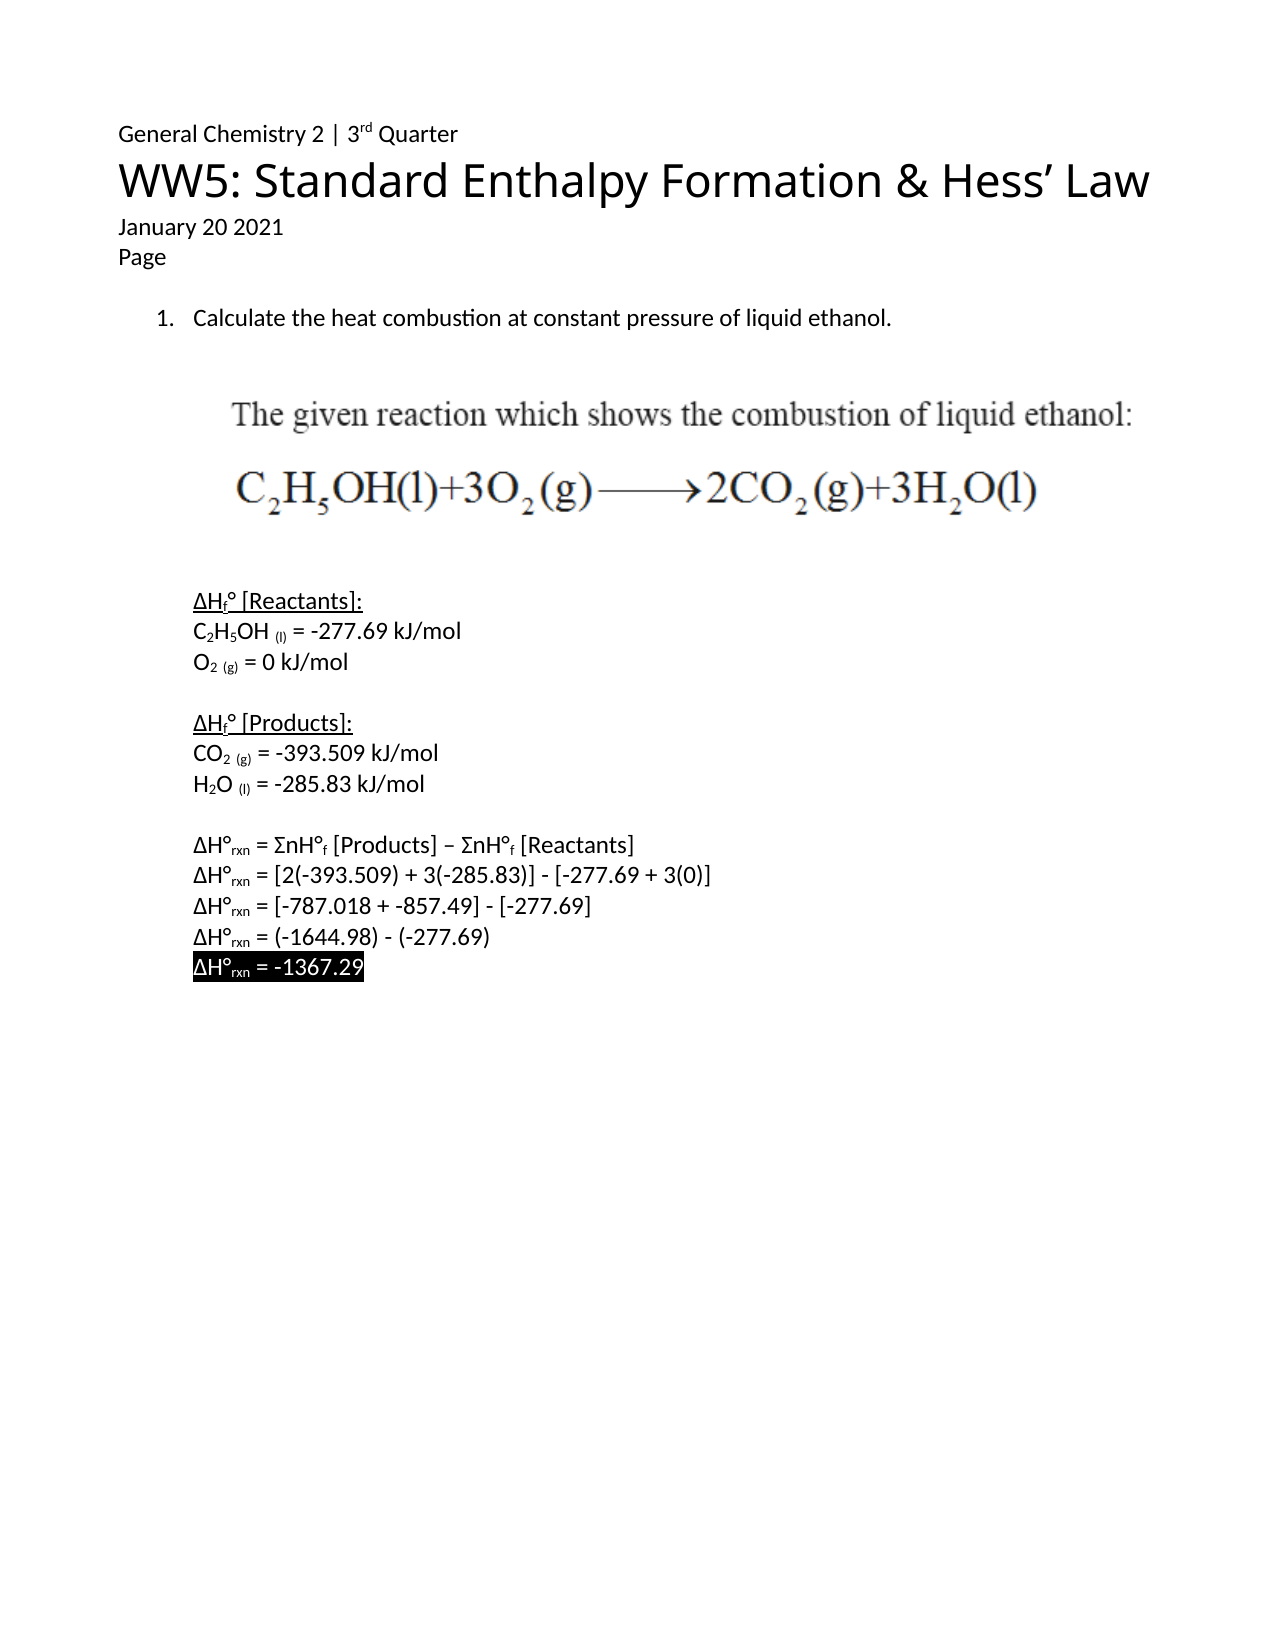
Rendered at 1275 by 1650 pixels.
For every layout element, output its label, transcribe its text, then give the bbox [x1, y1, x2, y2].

picture [193, 363, 1169, 555]
list H2O (l) = -285.83 kJ/mol [156, 768, 1157, 798]
list ΔH°rxn = -1367.29 [156, 951, 1157, 982]
list Calculate the heat combustion at constant pressure of liquid ethanol. [156, 303, 1157, 333]
text WW5: Standard Enthalpy Formation & Hess’ Law [118, 149, 1157, 211]
list ΔH°rxn = [-787.018 + -857.49] - [-277.69] [156, 890, 1157, 921]
text Page [118, 242, 1157, 272]
text January 20 2021 [118, 211, 1157, 242]
list ΔH°rxn = (-1644.98) - (-277.69) [156, 921, 1157, 951]
list O2 (g) = 0 kJ/mol [156, 646, 1157, 676]
list C2H5OH (l) = -277.69 kJ/mol [156, 615, 1157, 646]
list ΔH°rxn = ΣnH°f [Products] – ΣnH°f [Reactants] [156, 829, 1157, 859]
list ΔHf° [Reactants]: [156, 585, 1157, 615]
list CO2 (g) = -393.509 kJ/mol [156, 737, 1157, 768]
list ΔHf° [Products]: [156, 707, 1157, 737]
text General Chemistry 2 | 3rd Quarter [118, 118, 1157, 149]
list ΔH°rxn = [2(-393.509) + 3(-285.83)] - [-277.69 + 3(0)] [156, 859, 1157, 890]
